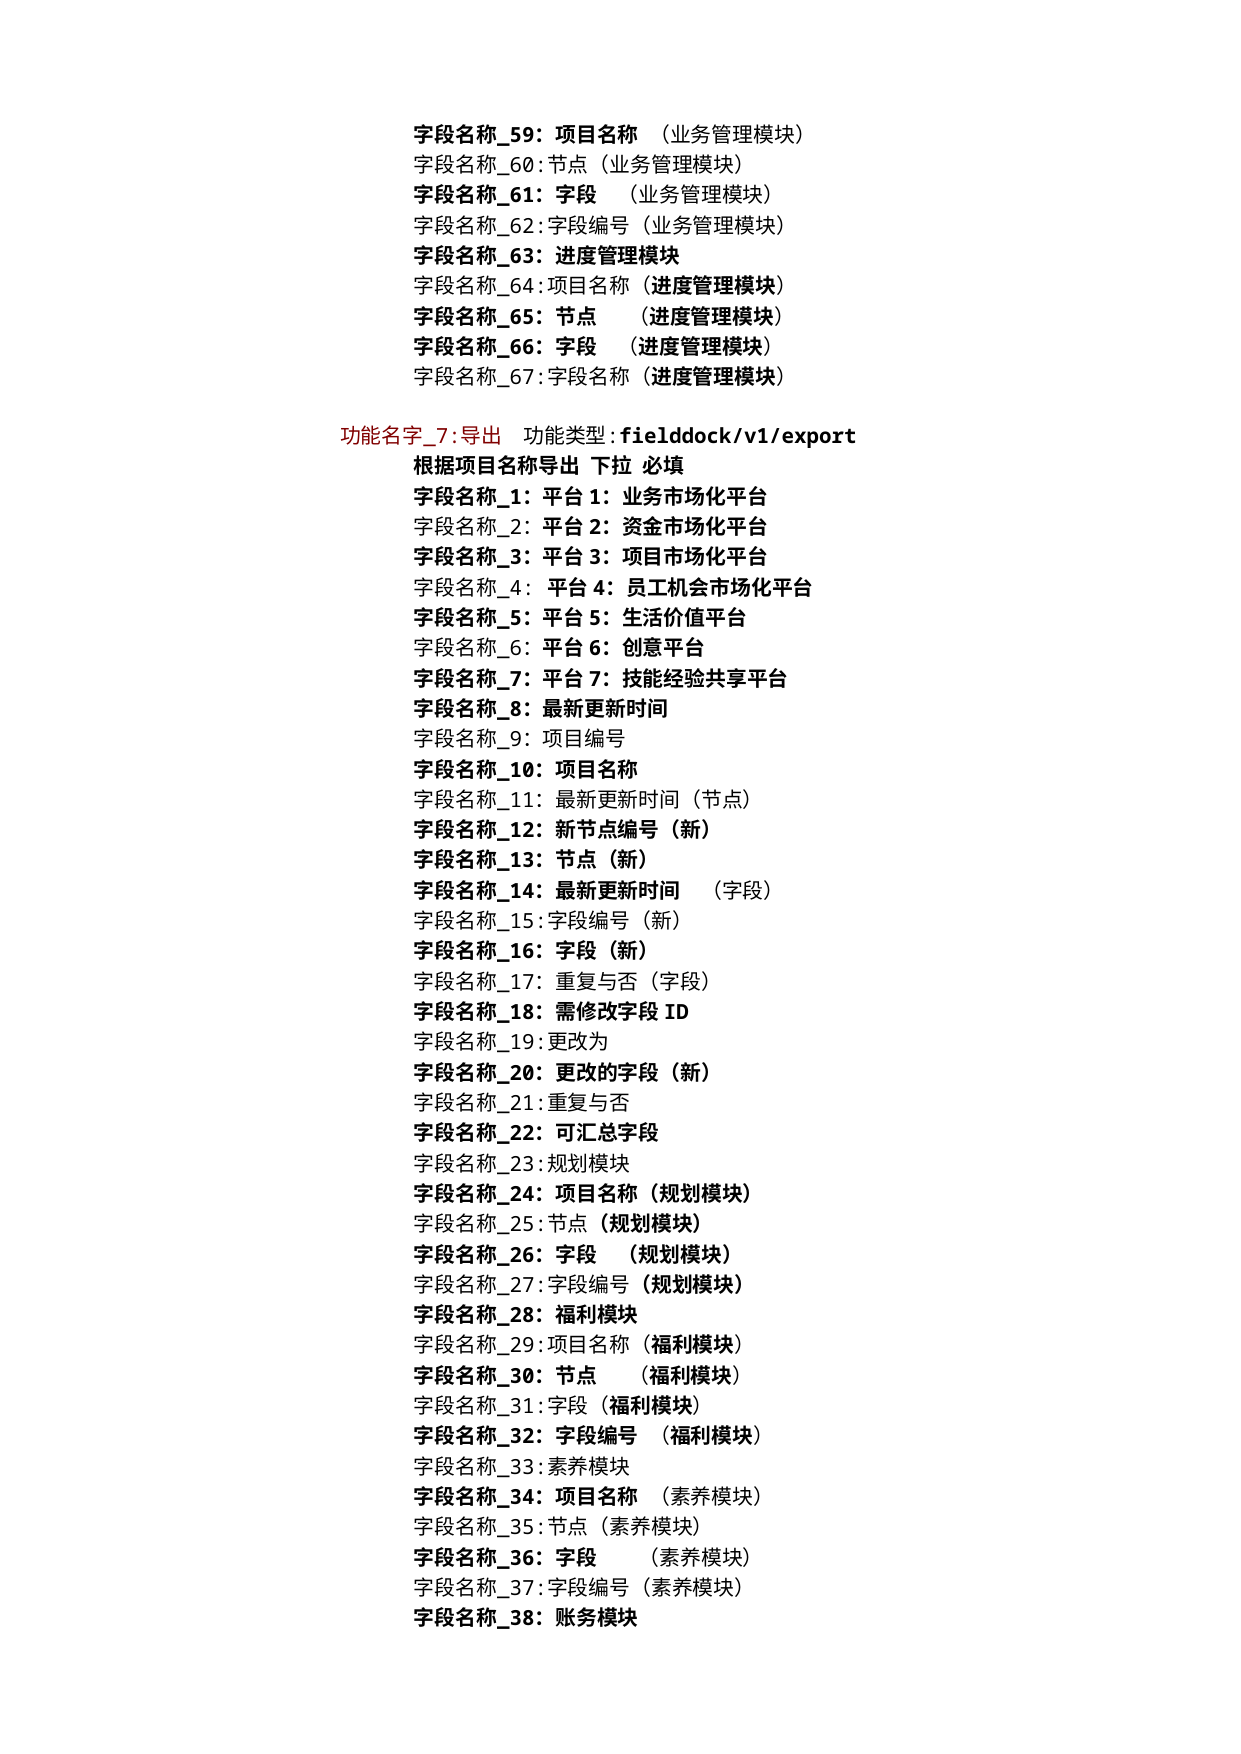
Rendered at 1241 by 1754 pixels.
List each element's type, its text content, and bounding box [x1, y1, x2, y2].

text 字段名称_14：最新更新时间 （字段） [118, 874, 1122, 904]
text 字段名称_3：平台3：项目市场化平台 [118, 541, 1122, 571]
text 字段名称_28：福利模块 [118, 1298, 1122, 1329]
text 字段名称_36：字段 （素养模块） [118, 1541, 1122, 1571]
text 字段名称_60:节点（业务管理模块） [118, 148, 1122, 179]
text 字段名称_22：可汇总字段 [118, 1117, 1122, 1147]
text 字段名称_4: 平台4：员工机会市场化平台 [118, 571, 1122, 601]
text 字段名称_12：新节点编号（新） [118, 813, 1122, 844]
text 字段名称_59：项目名称 （业务管理模块） [118, 118, 1122, 148]
text 字段名称_63：进度管理模块 [118, 239, 1122, 270]
text 功能名字_7:导出 功能类型:fielddock/v1/export [118, 419, 1122, 450]
text 字段名称_15:字段编号（新） [118, 904, 1122, 935]
text 字段名称_66：字段 （进度管理模块） [118, 330, 1122, 361]
text 字段名称_30：节点 （福利模块） [118, 1359, 1122, 1389]
text 字段名称_8：最新更新时间 [118, 692, 1122, 722]
text 字段名称_33:素养模块 [118, 1450, 1122, 1480]
text 字段名称_18：需修改字段ID [118, 995, 1122, 1026]
text 字段名称_9：项目编号 [118, 722, 1122, 753]
text 字段名称_10：项目名称 [118, 753, 1122, 783]
text 字段名称_20：更改的字段（新） [118, 1056, 1122, 1086]
text 字段名称_6：平台6：创意平台 [118, 632, 1122, 662]
text 字段名称_38：账务模块 [118, 1602, 1122, 1632]
text 字段名称_1：平台1：业务市场化平台 [118, 480, 1122, 510]
text 根据项目名称导出 下拉 必填 [118, 450, 1122, 480]
text 字段名称_16：字段（新） [118, 935, 1122, 965]
text 字段名称_2：平台2：资金市场化平台 [118, 510, 1122, 541]
text 字段名称_35:节点（素养模块） [118, 1511, 1122, 1541]
text 字段名称_11：最新更新时间（节点） [118, 783, 1122, 813]
text 字段名称_17：重复与否（字段） [118, 965, 1122, 995]
text 字段名称_64:项目名称（进度管理模块） [118, 270, 1122, 300]
text 字段名称_24：项目名称（规划模块） [118, 1177, 1122, 1207]
text 字段名称_37:字段编号（素养模块） [118, 1571, 1122, 1602]
text 字段名称_67:字段名称（进度管理模块） [118, 361, 1122, 391]
text 字段名称_5：平台5：生活价值平台 [118, 601, 1122, 632]
text 字段名称_32：字段编号 （福利模块） [118, 1420, 1122, 1450]
text 字段名称_19:更改为 [118, 1026, 1122, 1056]
text 字段名称_7：平台7：技能经验共享平台 [118, 662, 1122, 692]
text 字段名称_25:节点（规划模块） [118, 1207, 1122, 1238]
text 字段名称_27:字段编号（规划模块） [118, 1268, 1122, 1298]
text 字段名称_62:字段编号（业务管理模块） [118, 209, 1122, 239]
text 字段名称_31:字段（福利模块） [118, 1389, 1122, 1420]
text 字段名称_29:项目名称（福利模块） [118, 1329, 1122, 1359]
text 字段名称_21:重复与否 [118, 1086, 1122, 1117]
text 字段名称_61：字段 （业务管理模块） [118, 179, 1122, 209]
text 字段名称_13：节点（新） [118, 844, 1122, 874]
text 字段名称_26：字段 （规划模块） [118, 1238, 1122, 1268]
text 字段名称_23:规划模块 [118, 1147, 1122, 1177]
text 字段名称_65：节点 （进度管理模块） [118, 300, 1122, 330]
text 字段名称_34：项目名称 （素养模块） [118, 1480, 1122, 1511]
